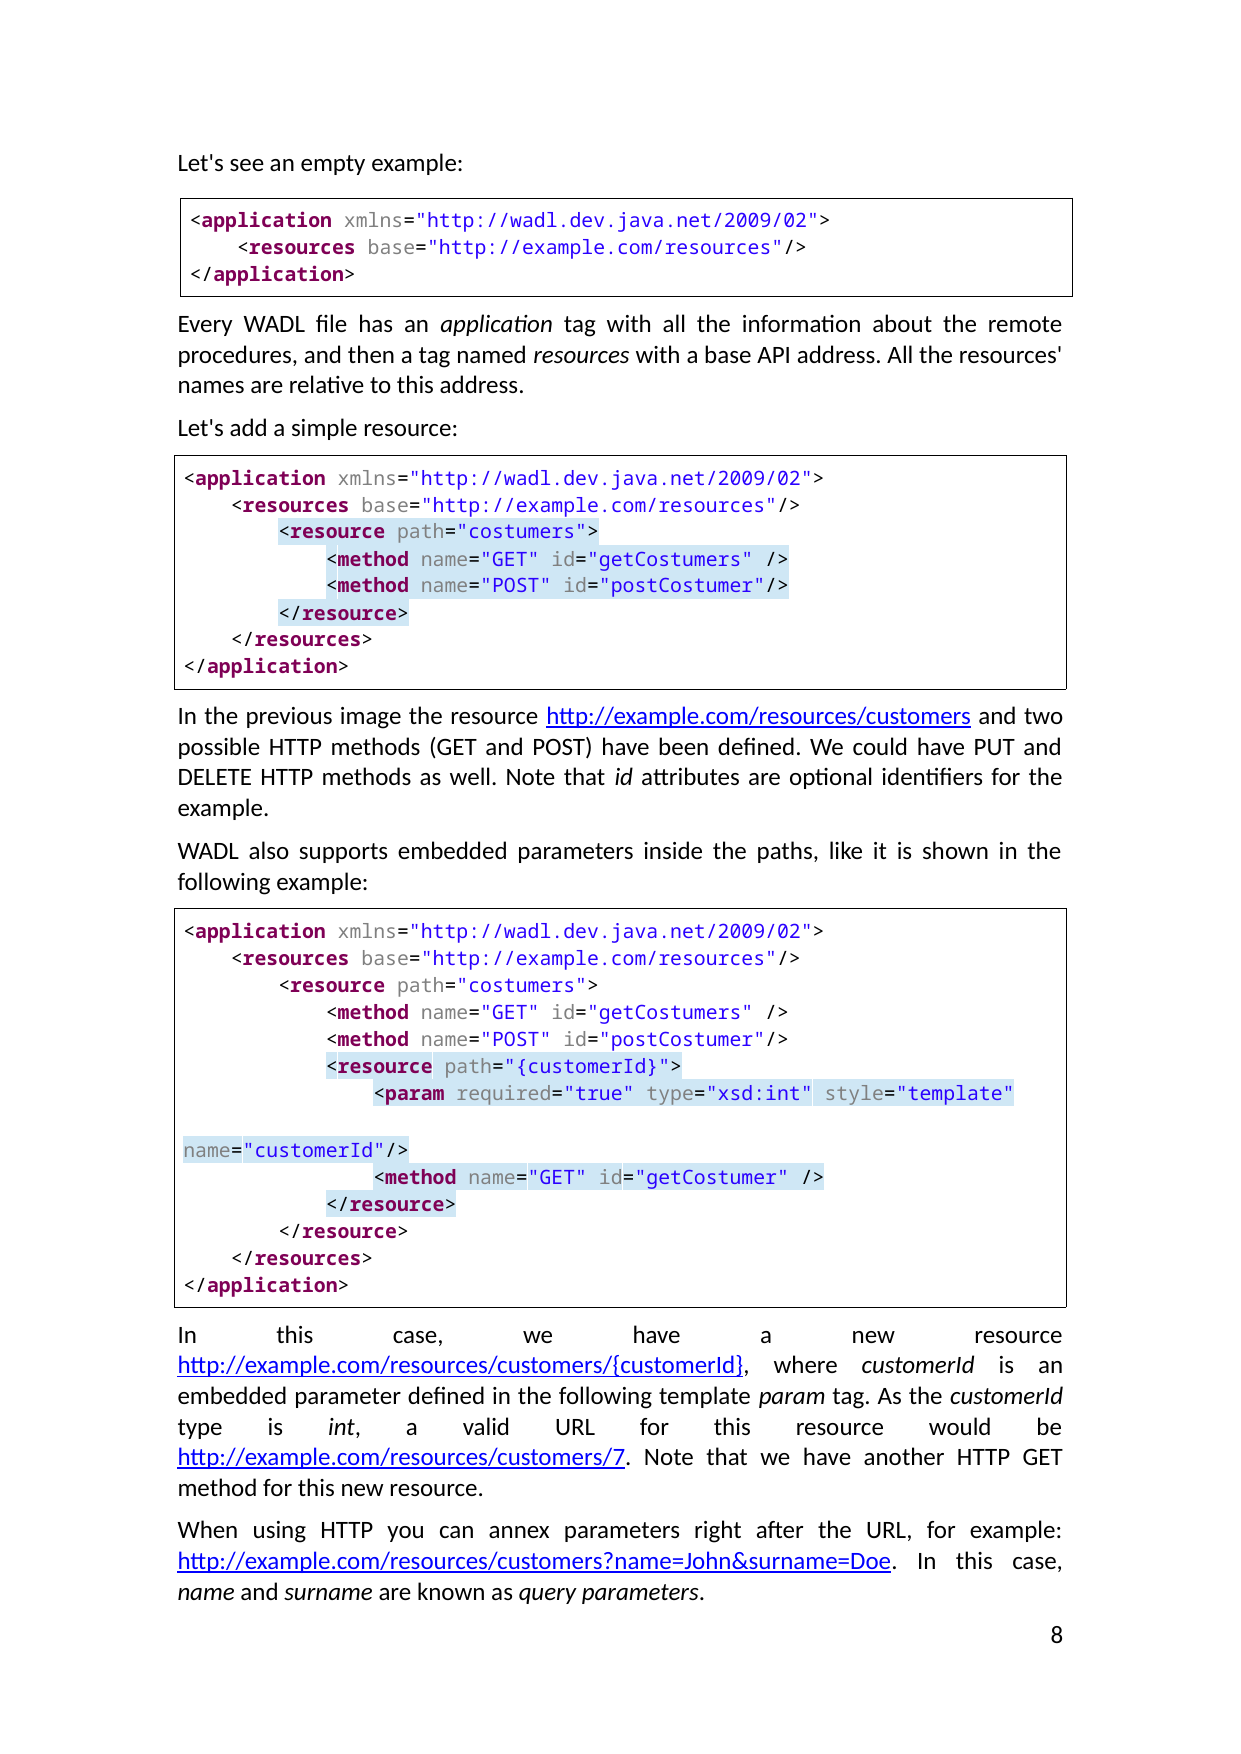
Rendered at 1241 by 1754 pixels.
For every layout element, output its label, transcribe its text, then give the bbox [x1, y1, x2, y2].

text When using HTTP you can annex parameters right after the URL, for example: http://example.com/resources/customers?name=John&surname=Doe. In this case, name and surname are known as query parameters. [177, 1515, 1063, 1606]
text [175, 909, 1066, 1307]
text </resource> [183, 599, 1057, 626]
text <resources base="http://example.com/resources"/> [183, 944, 1057, 971]
text <application xmlns="http://wadl.dev.java.net/2009/02"> [183, 917, 1057, 944]
text <method name="GET" id="getCostumer" /> [183, 1163, 1057, 1190]
text <method name="POST" id="postCostumer"/> [183, 1025, 1057, 1052]
text </application> [183, 653, 1057, 680]
text </application> [183, 1271, 1057, 1298]
text <param required="true" type="xsd:int" style="template" [183, 1079, 1057, 1106]
text </resources> [183, 1244, 1057, 1271]
text <method name="GET" id="getCostumers" /> [183, 998, 1057, 1025]
text Let's add a simple resource: [177, 412, 1063, 443]
text <application xmlns="http://wadl.dev.java.net/2009/02"> [189, 207, 1063, 234]
text In the previous image the resource http://example.com/resources/customers and two possible HTTP methods (GET and POST) have been defined. We could have PUT and DELETE HTTP methods as well. Note that id attributes are optional identifiers for the example. [177, 690, 1063, 823]
text Let's see an empty example: [177, 148, 1063, 178]
text </resource> [183, 1190, 1057, 1217]
text WADL also supports embedded parameters inside the paths, like it is shown in the following example: [177, 835, 1063, 896]
text <resources base="http://example.com/resources"/> [189, 234, 1063, 261]
text [175, 456, 1066, 689]
text </resources> [183, 626, 1057, 653]
text <resource path="{customerId}"> [183, 1052, 1057, 1079]
text </resource> [183, 1217, 1057, 1244]
text Every WADL file has an application tag with all the information about the remote procedures, and then a tag named resources with a base API address. All the resources' names are relative to this address. [177, 191, 1063, 400]
text <application xmlns="http://wadl.dev.java.net/2009/02"> [183, 464, 1057, 491]
text <resources base="http://example.com/resources"/> [183, 491, 1057, 518]
text <resource path="costumers"> [183, 518, 1057, 545]
text Every WADL file has an application tag with all the information about the remote procedures, and then a tag named resources with a base API address. All the resources' names are relative to this address. [181, 199, 1072, 296]
text <method name="GET" id="getCostumers" /> [183, 545, 1057, 572]
text <resource path="costumers"> [183, 971, 1057, 998]
text </application> [189, 261, 1063, 288]
text In this case, we have a new resource http://example.com/resources/customers/{customerId}, where customerId is an embedded parameter defined in the following template param tag. As the customerId type is int, a valid URL for this resource would be http://example.com/resources/customers/7. Note that we have another HTTP GET method for this new resource. [177, 1308, 1063, 1502]
text <method name="POST" id="postCostumer"/> [183, 572, 1057, 599]
text name="customerId"/> [183, 1106, 1057, 1163]
